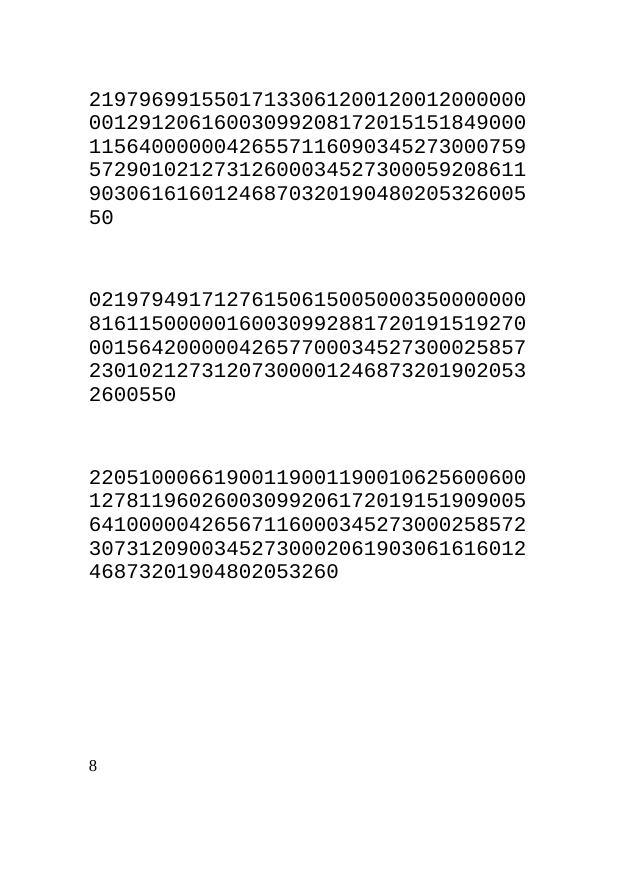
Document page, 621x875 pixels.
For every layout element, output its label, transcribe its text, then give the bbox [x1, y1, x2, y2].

text 021979491712761506150050003500000008161150000016003099288172019151927000156420000042657700034527300025857230102127312073000012468732019020532600550 [88, 289, 532, 408]
text 219796991550171330612001200120000000012912061600309920817201515184900011564000000426557116090345273000759572901021273126000345273000592086119030616160124687032019048020532600550 [88, 88, 532, 230]
text 2205100066190011900119001062560060012781196026003099206172019151909005641000004265671160003452730002585723073120900345273000206190306161601246873201904802053260 [88, 467, 532, 585]
